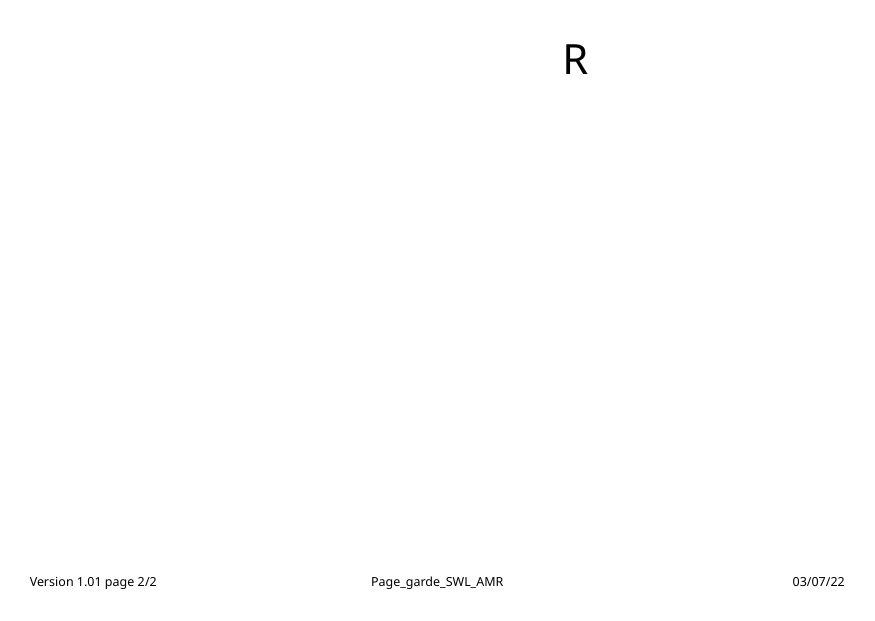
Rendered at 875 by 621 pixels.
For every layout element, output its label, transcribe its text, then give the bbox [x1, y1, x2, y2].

text R [29, 29, 844, 86]
